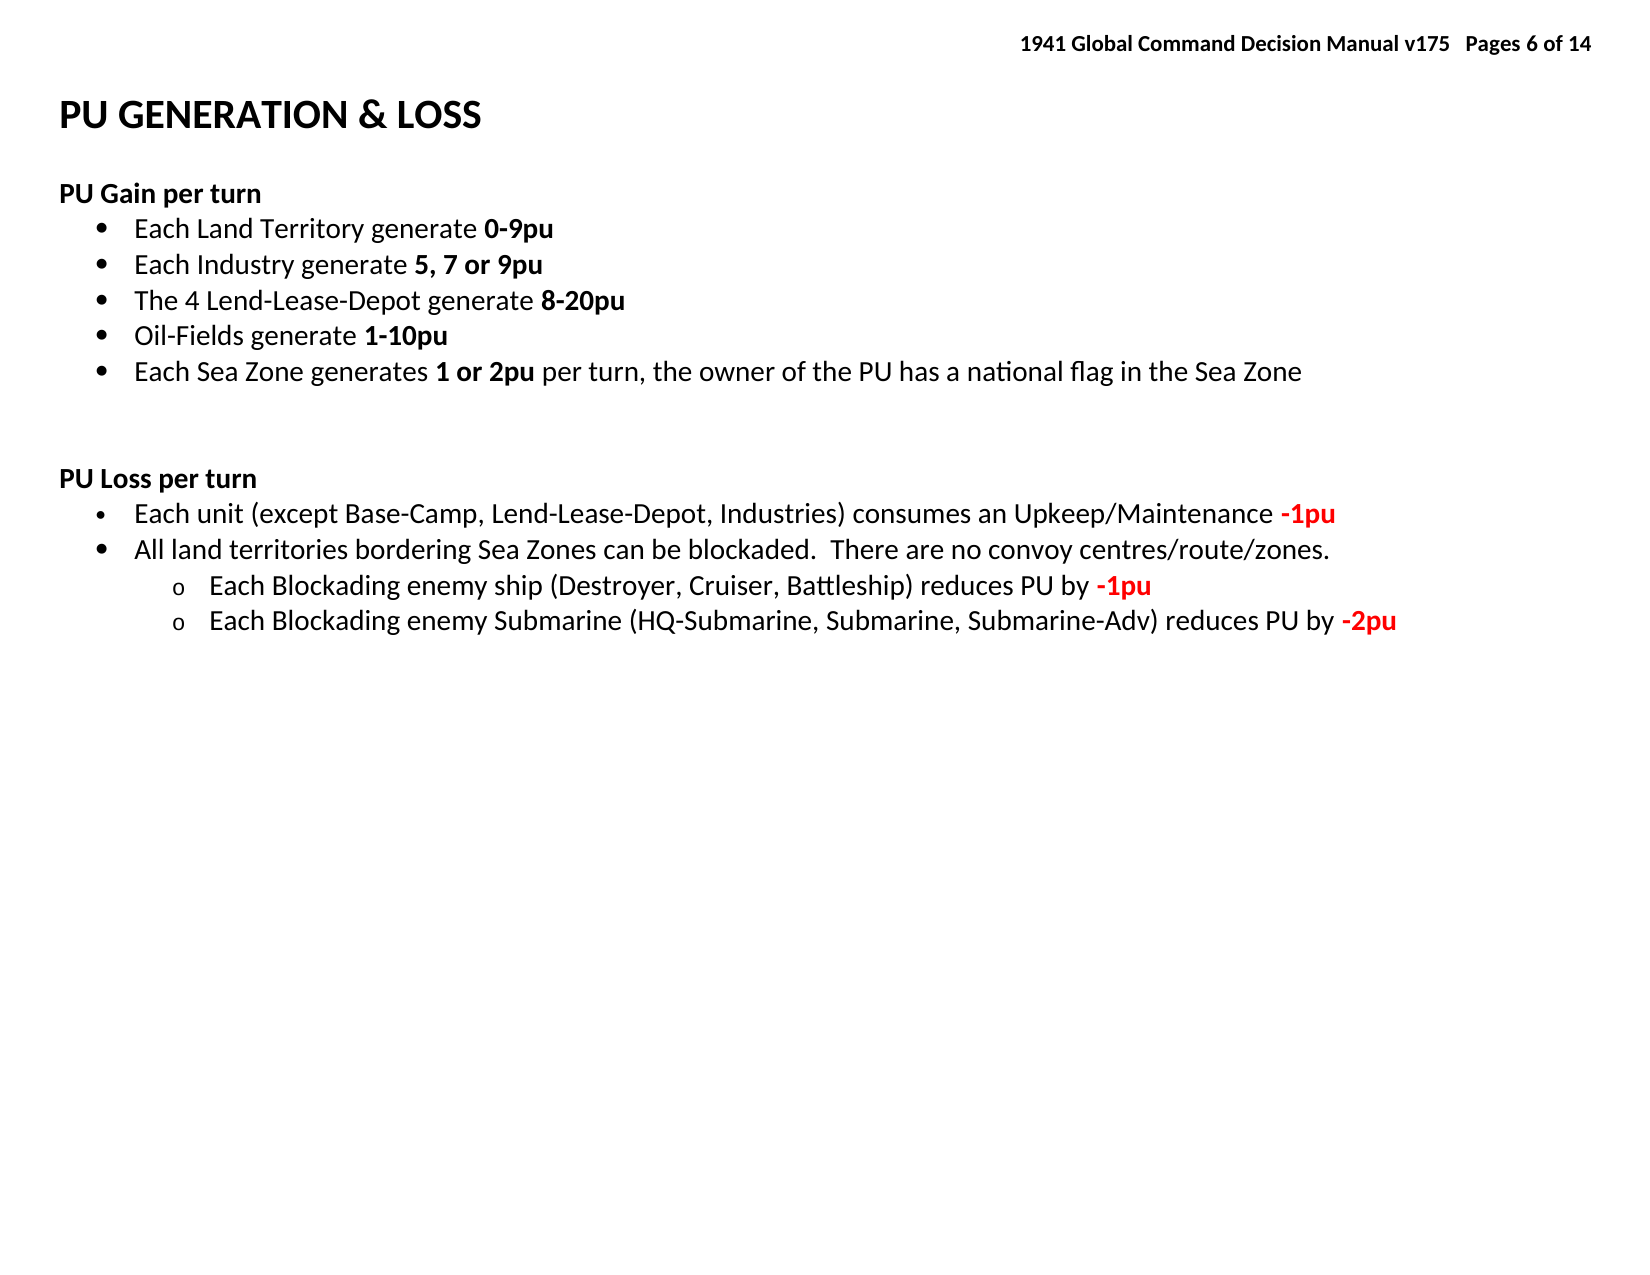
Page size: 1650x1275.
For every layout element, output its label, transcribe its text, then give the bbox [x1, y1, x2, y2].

list All land territories bordering Sea Zones can be blockaded. There are no convoy centres/route/zones. [97, 531, 1591, 567]
list Each unit (except Base-Camp, Lend-Lease-Depot, Industries) consumes an Upkeep/Maintenance -1pu [97, 496, 1591, 531]
text PU Loss per turn [59, 460, 1591, 496]
list The 4 Lend-Lease-Depot generate 8-20pu [97, 282, 1591, 317]
list Each Industry generate 5, 7 or 9pu [97, 246, 1591, 282]
list Each Blockading enemy Submarine (HQ-Submarine, Submarine, Submarine-Adv) reduces PU by -2pu [172, 602, 1591, 638]
list Each Blockading enemy ship (Destroyer, Cruiser, Battleship) reduces PU by -1pu [172, 567, 1591, 602]
text PU GENERATION & LOSS [59, 88, 1591, 139]
list Each Land Territory generate 0-9pu [97, 211, 1591, 246]
list Oil-Fields generate 1-10pu [97, 317, 1591, 353]
list Each Sea Zone generates 1 or 2pu per turn, the owner of the PU has a national flag in the Sea Zone [97, 353, 1591, 389]
text PU Gain per turn [59, 175, 1591, 211]
